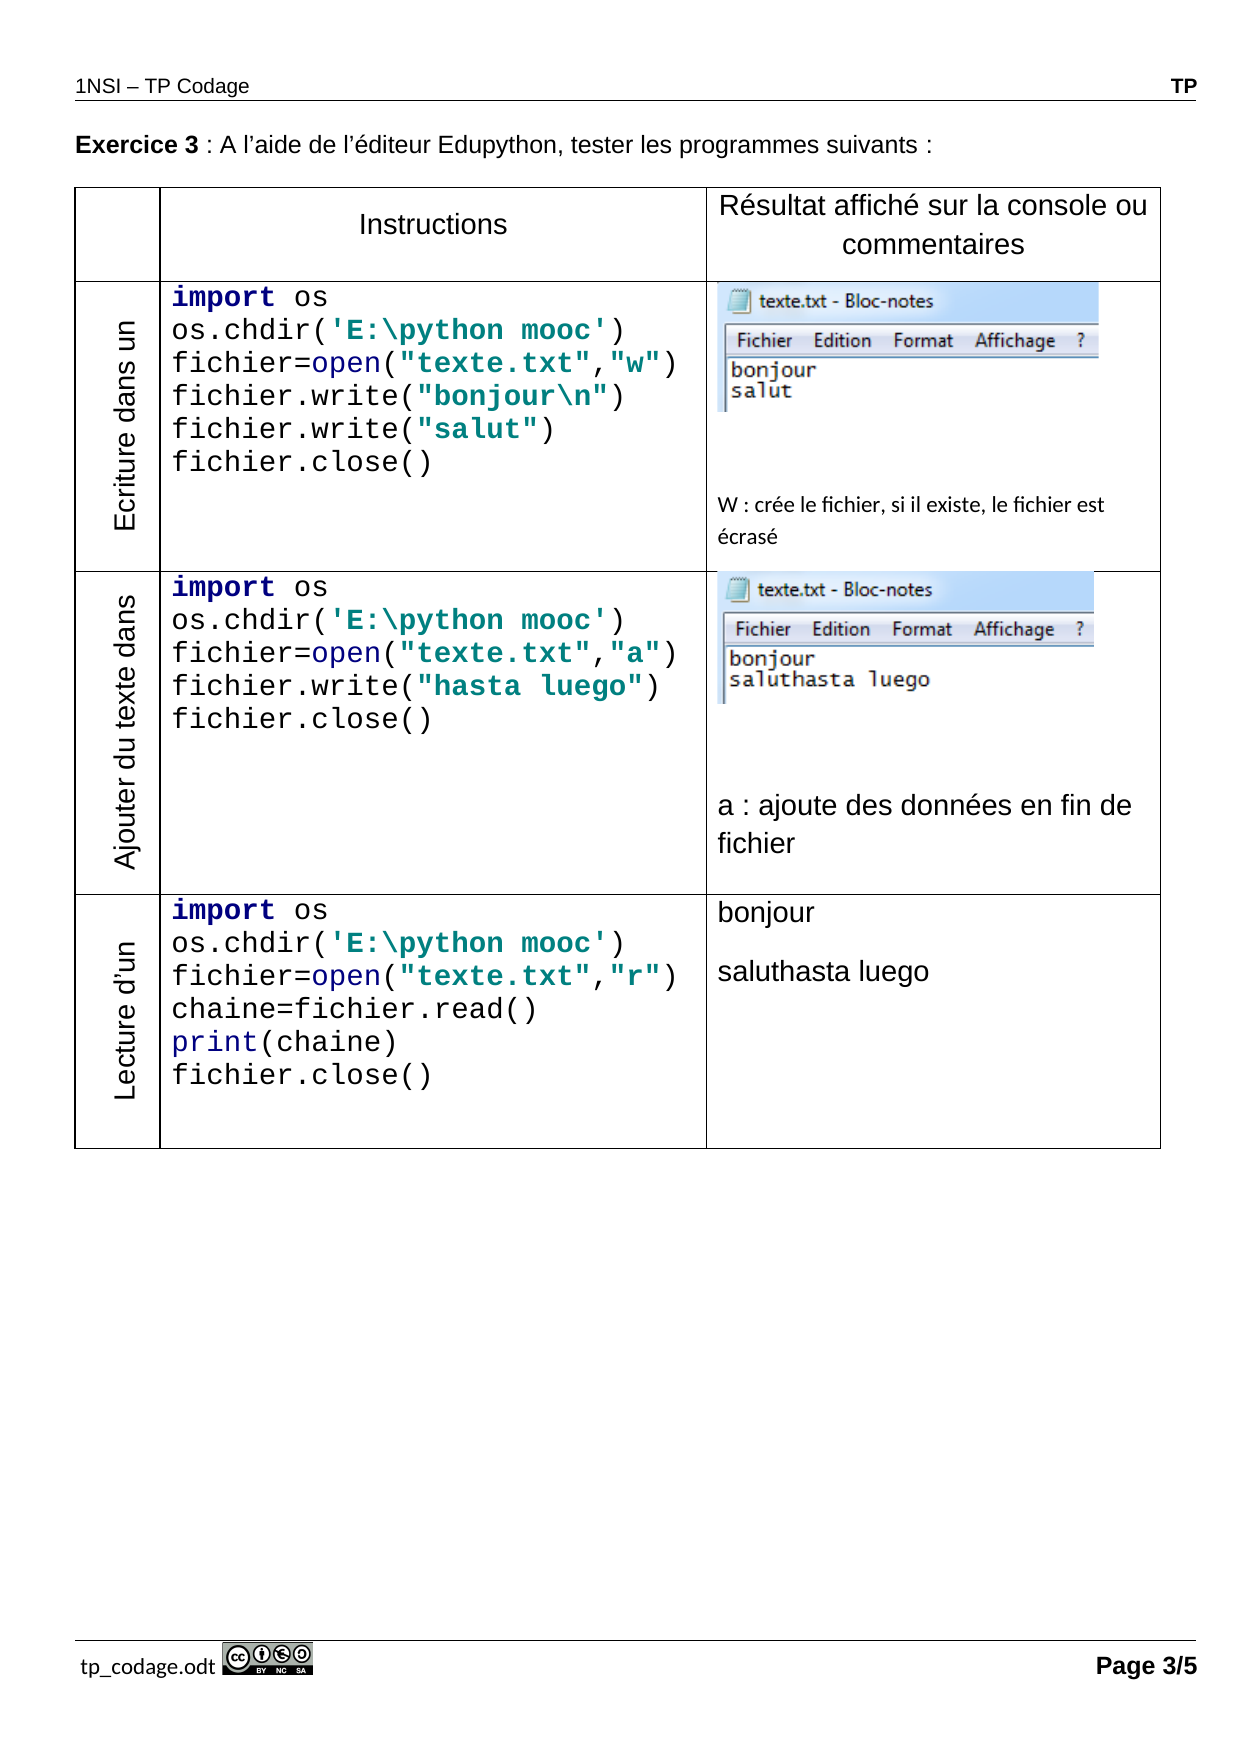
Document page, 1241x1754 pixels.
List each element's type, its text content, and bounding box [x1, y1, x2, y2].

table_cell import os os.chdir('E:\python mooc') fichier=open("texte.txt","r") chaine=fichier.read() print(chaine) fichier.close() [161, 895, 706, 1147]
picture [222, 1642, 313, 1675]
table_cell Lecture d’un fichier texte [76, 895, 159, 1147]
table_header Résultat affiché sur la console ou commentaires [707, 188, 1160, 281]
table_cell import os os.chdir('E:\python mooc') fichier=open("texte.txt","w") fichier.write("bonjour\n") fichier.write("salut") fichier.close() [161, 282, 706, 571]
table_cell a : ajoute des données en fin de fichier [707, 572, 1160, 894]
table_cell Ajouter du texte dans un fichier [76, 572, 159, 894]
table_cell import os os.chdir('E:\python mooc') fichier=open("texte.txt","a") fichier.write("hasta luego") fichier.close() [161, 572, 706, 894]
table_cell bonjour saluthasta luego [707, 895, 1160, 1147]
table_cell W : crée le fichier, si il existe, le fichier est écrasé [707, 282, 1160, 571]
table_header [76, 188, 159, 281]
table_header Instructions [161, 188, 706, 281]
text Exercice 3 : A l’aide de l’éditeur Edupython, tester les programmes suivants : [75, 129, 1196, 158]
table_cell Ecriture dans un fichier texte [76, 282, 159, 571]
